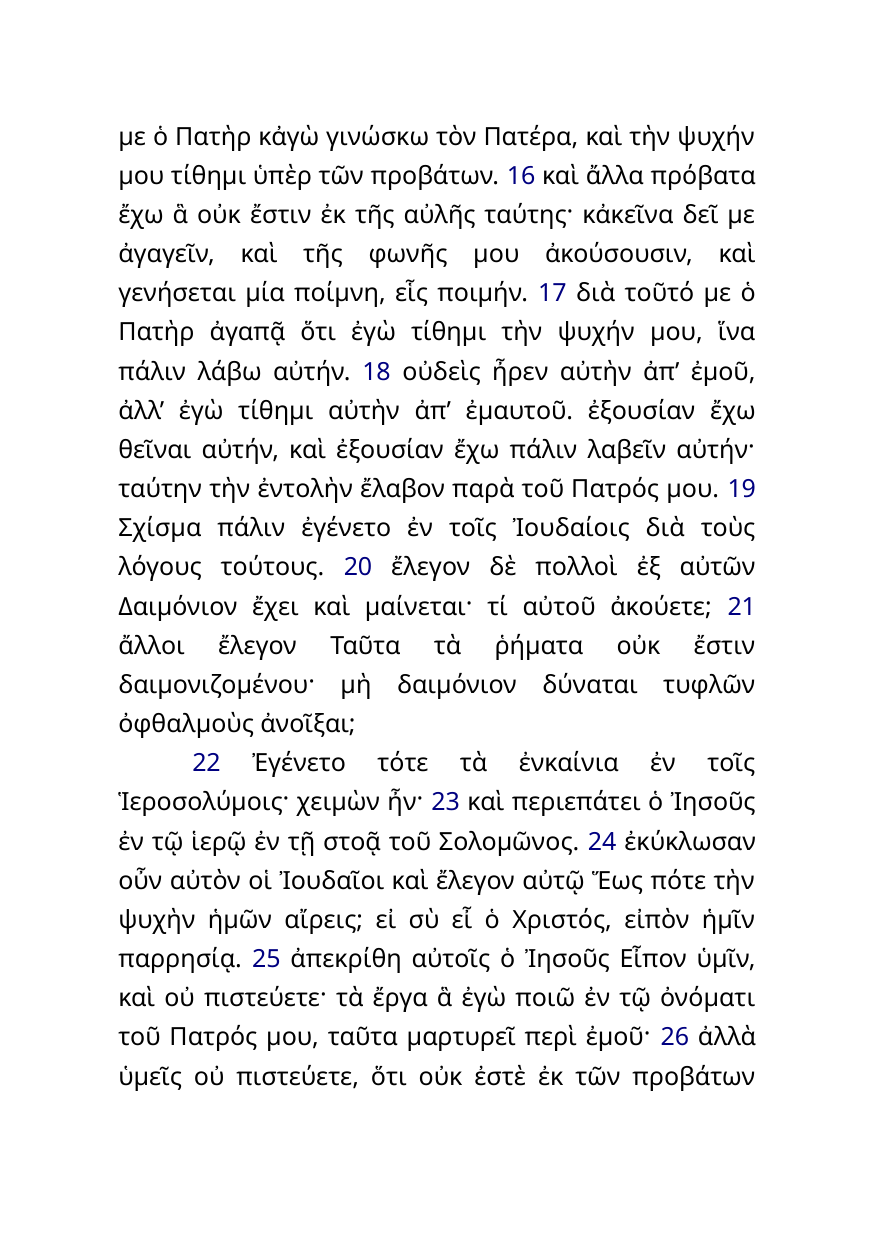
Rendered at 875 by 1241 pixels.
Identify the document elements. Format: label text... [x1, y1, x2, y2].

text 22 Ἐγένετο τότε τὰ ἐνκαίνια ἐν τοῖς Ἱεροσολύμοις· χειμὼν ἦν· 23 καὶ περιεπάτει ὁ Ἰησοῦς ἐν τῷ ἱερῷ ἐν τῇ στοᾷ τοῦ Σολομῶνος. 24 ἐκύκλωσαν οὖν αὐτὸν οἱ Ἰουδαῖοι καὶ ἔλεγον αὐτῷ Ἕως πότε τὴν ψυχὴν ἡμῶν αἴρεις; εἰ σὺ εἶ ὁ Χριστός, εἰπὸν ἡμῖν παρρησίᾳ. 25 ἀπεκρίθη αὐτοῖς ὁ Ἰησοῦς Εἶπον ὑμῖν, καὶ οὐ πιστεύετε· τὰ ἔργα ἃ ἐγὼ ποιῶ ἐν τῷ ὀνόματι τοῦ Πατρός μου, ταῦτα μαρτυρεῖ περὶ ἐμοῦ· 26 ἀλλὰ ὑμεῖς οὐ πιστεύετε, ὅτι οὐκ ἐστὲ ἐκ τῶν προβάτων [118, 745, 756, 1092]
text με ὁ Πατὴρ κἀγὼ γινώσκω τὸν Πατέρα, καὶ τὴν ψυχήν μου τίθημι ὑπὲρ τῶν προβάτων. 16 καὶ ἄλλα πρόβατα ἔχω ἃ οὐκ ἔστιν ἐκ τῆς αὐλῆς ταύτης· κἀκεῖνα δεῖ με ἀγαγεῖν, καὶ τῆς φωνῆς μου ἀκούσουσιν, καὶ γενήσεται μία ποίμνη, εἷς ποιμήν. 17 διὰ τοῦτό με ὁ Πατὴρ ἀγαπᾷ ὅτι ἐγὼ τίθημι τὴν ψυχήν μου, ἵνα πάλιν λάβω αὐτήν. 18 οὐδεὶς ἦρεν αὐτὴν ἀπ’ ἐμοῦ, ἀλλ’ ἐγὼ τίθημι αὐτὴν ἀπ’ ἐμαυτοῦ. ἐξουσίαν ἔχω θεῖναι αὐτήν, καὶ ἐξουσίαν ἔχω πάλιν λαβεῖν αὐτήν· ταύτην τὴν ἐντολὴν ἔλαβον παρὰ τοῦ Πατρός μου. 19 Σχίσμα πάλιν ἐγένετο ἐν τοῖς Ἰουδαίοις διὰ τοὺς λόγους τούτους. 20 ἔλεγον δὲ πολλοὶ ἐξ αὐτῶν Δαιμόνιον ἔχει καὶ μαίνεται· τί αὐτοῦ ἀκούετε; 21 ἄλλοι ἔλεγον Ταῦτα τὰ ῥήματα οὐκ ἔστιν δαιμονιζομένου· μὴ δαιμόνιον δύναται τυφλῶν ὀφθαλμοὺς ἀνοῖξαι; [118, 118, 756, 740]
